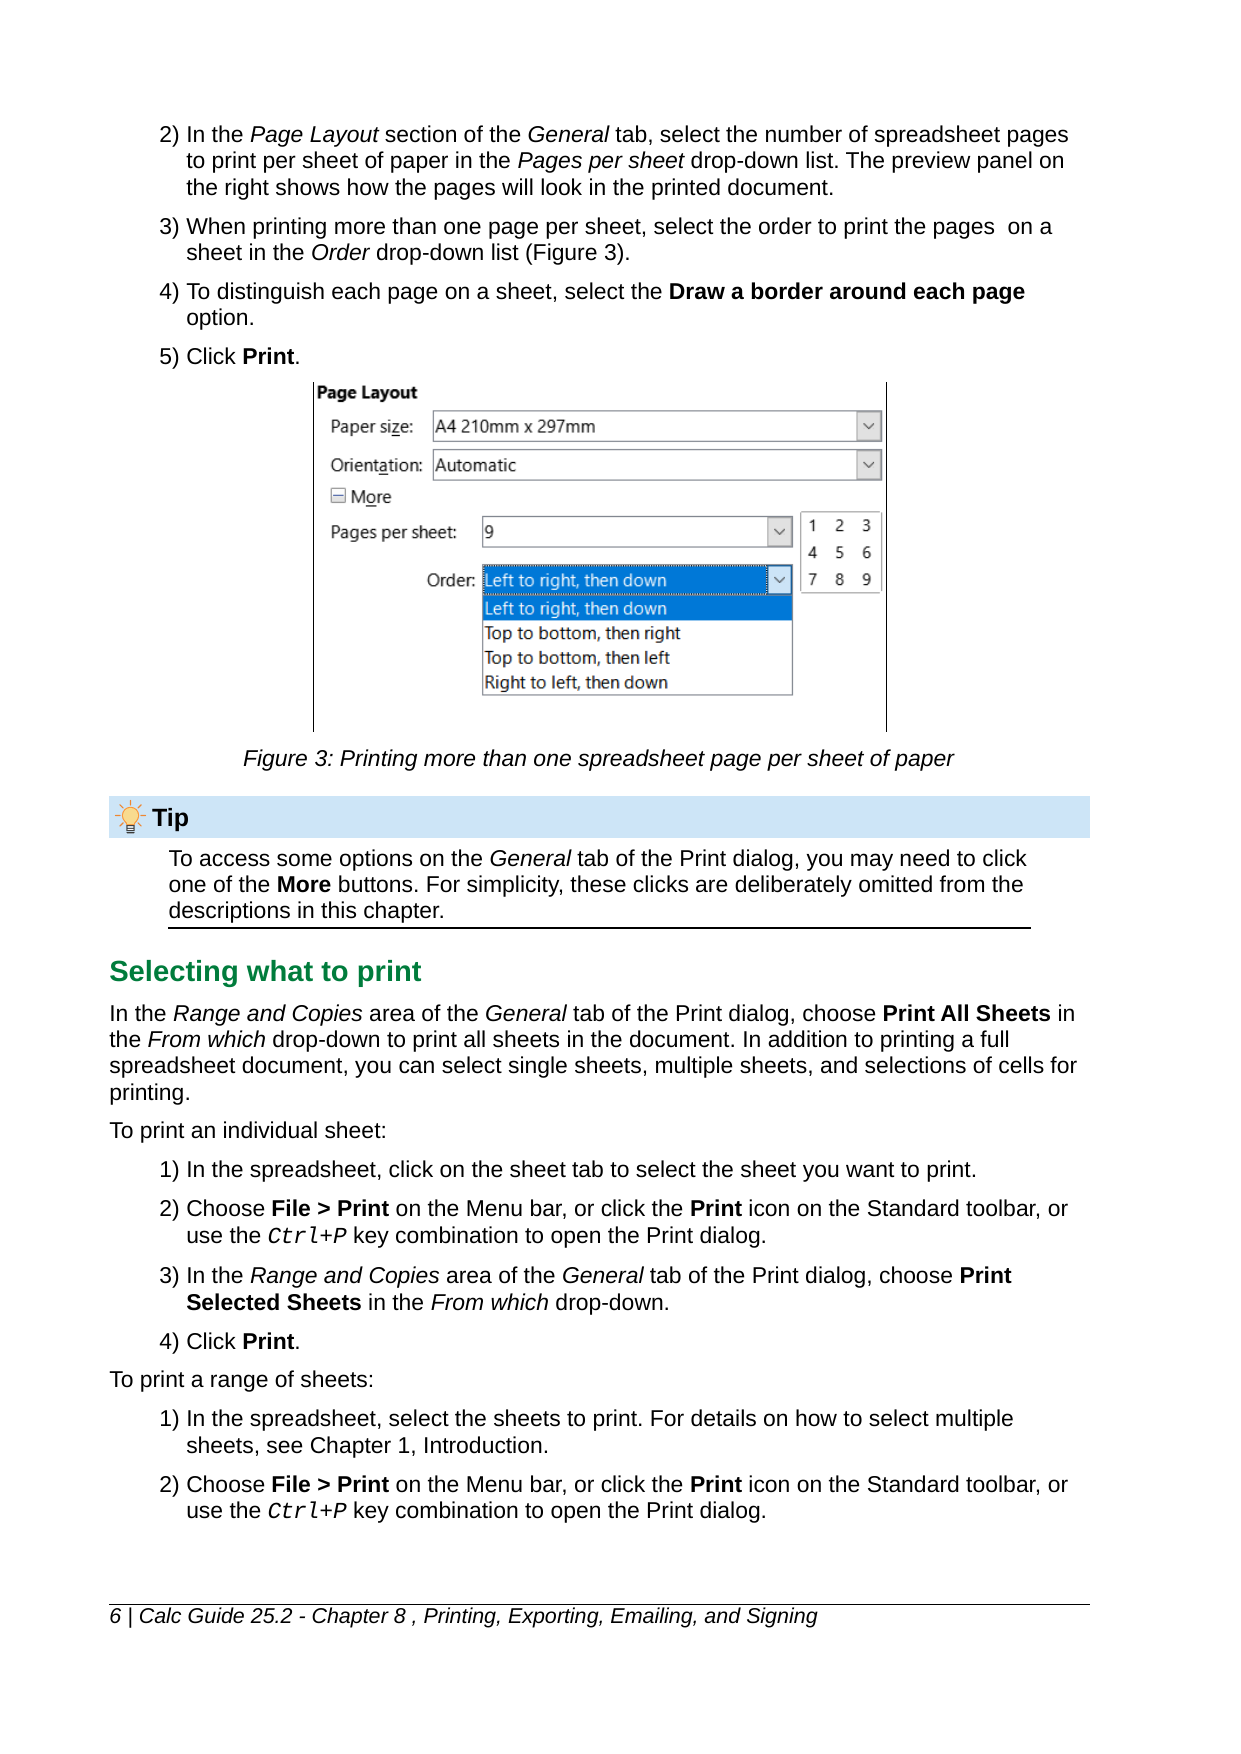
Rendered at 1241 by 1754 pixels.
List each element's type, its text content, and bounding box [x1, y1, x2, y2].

list In the spreadsheet, select the sheets to print. For details on how to select multiple sheets, see Chapter 1, Introduction. [186, 1405, 1090, 1458]
list When printing more than one page per sheet, select the order to print the pages on a sheet in the Order drop-down list (Figure 3). [186, 213, 1090, 265]
list In the Page Layout section of the General tab, select the number of spreadsheet pages to print per sheet of paper in the Pages per sheet drop-down list. The preview panel on the right shows how the pages will look in the printed document. [186, 121, 1090, 200]
list Choose File > Print on the Menu bar, or click the Print icon on the Standard toolbar, or use the Ctrl+P key combination to open the Print dialog. [186, 1195, 1090, 1250]
text In the Range and Copies area of the General tab of the Print dialog, choose Print All Sheets in the From which drop-down to print all sheets in the document. In addition to printing a full spreadsheet document, you can select single sheets, multiple sheets, and selections of cells for printing. [109, 999, 1090, 1105]
list To print a range of sheets: [109, 1366, 1090, 1393]
list Choose File > Print on the Menu bar, or click the Print icon on the Standard toolbar, or use the Ctrl+P key combination to open the Print dialog. [186, 1471, 1090, 1525]
subtitle Selecting what to print [109, 954, 1090, 987]
text Figure 3: Printing more than one spreadsheet page per sheet of paper [243, 744, 956, 771]
list Click Print. [186, 1328, 1090, 1354]
list To print an individual sheet: [109, 1117, 1090, 1144]
subtitle Tip [151, 796, 1090, 838]
text To access some options on the General tab of the Print dialog, you may need to click one of the More buttons. For simplicity, these clicks are deliberately omitted from the descriptions in this chapter. [168, 845, 1031, 927]
list In the Range and Copies area of the General tab of the Print dialog, choose Print Selected Sheets in the From which drop-down. [186, 1262, 1090, 1315]
list To distinguish each page on a sheet, select the Draw a border around each page option. [186, 278, 1090, 331]
list In the spreadsheet, click on the sheet tab to select the sheet you want to print. [186, 1156, 1090, 1183]
list Click Print. [186, 343, 1090, 369]
picture [312, 381, 886, 732]
